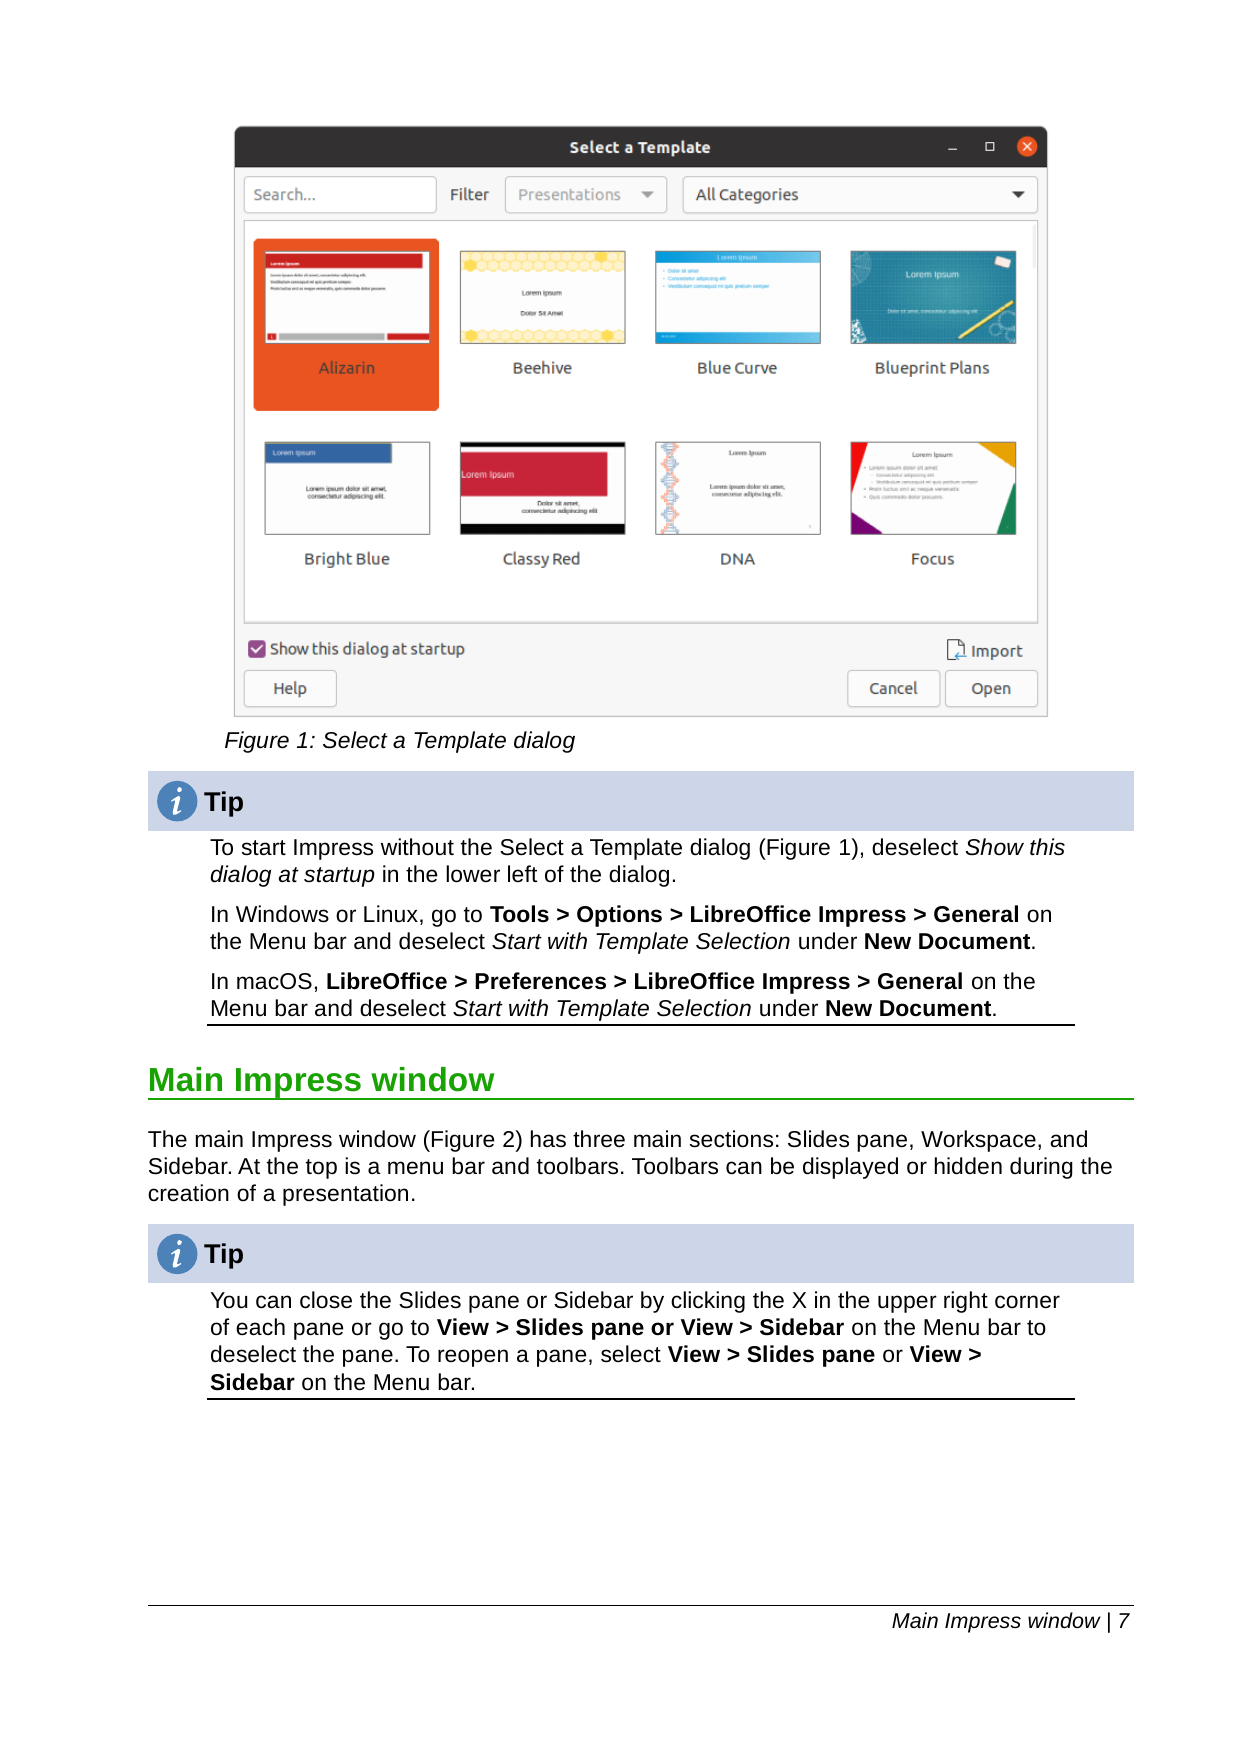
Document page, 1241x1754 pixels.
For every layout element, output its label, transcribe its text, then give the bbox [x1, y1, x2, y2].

text The main Impress window (Figure 2) has three main sections: Slides pane, Workspace, and Sidebar. At the top is a menu bar and toolbars. Toolbars can be displayed or hidden during the creation of a presentation. [148, 1125, 1134, 1207]
text Figure 1: Select a Template dialog [224, 727, 1057, 754]
subtitle Main Impress window [148, 1060, 1134, 1098]
text In macOS, LibreOffice > Preferences > LibreOffice Impress > General on the Menu bar and deselect Start with Template Selection under New Document. [207, 964, 1075, 1024]
subtitle Tip [148, 771, 1134, 831]
subtitle Tip [148, 1224, 1134, 1283]
picture [224, 118, 1058, 727]
text In Windows or Linux, go to Tools > Options > LibreOffice Impress > General on the Menu bar and deselect Start with Template Selection under New Document. [207, 897, 1075, 954]
text To start Impress without the Select a Template dialog (Figure 1), deselect Show this dialog at startup in the lower left of the dialog. [207, 831, 1075, 888]
text You can close the Slides pane or Sidebar by clicking the X in the upper right corner of each pane or go to View > Slides pane or View > Sidebar on the Menu bar to deselect the pane. To reopen a pane, select View > Slides pane or View > Sidebar on the Menu bar. [207, 1283, 1075, 1398]
